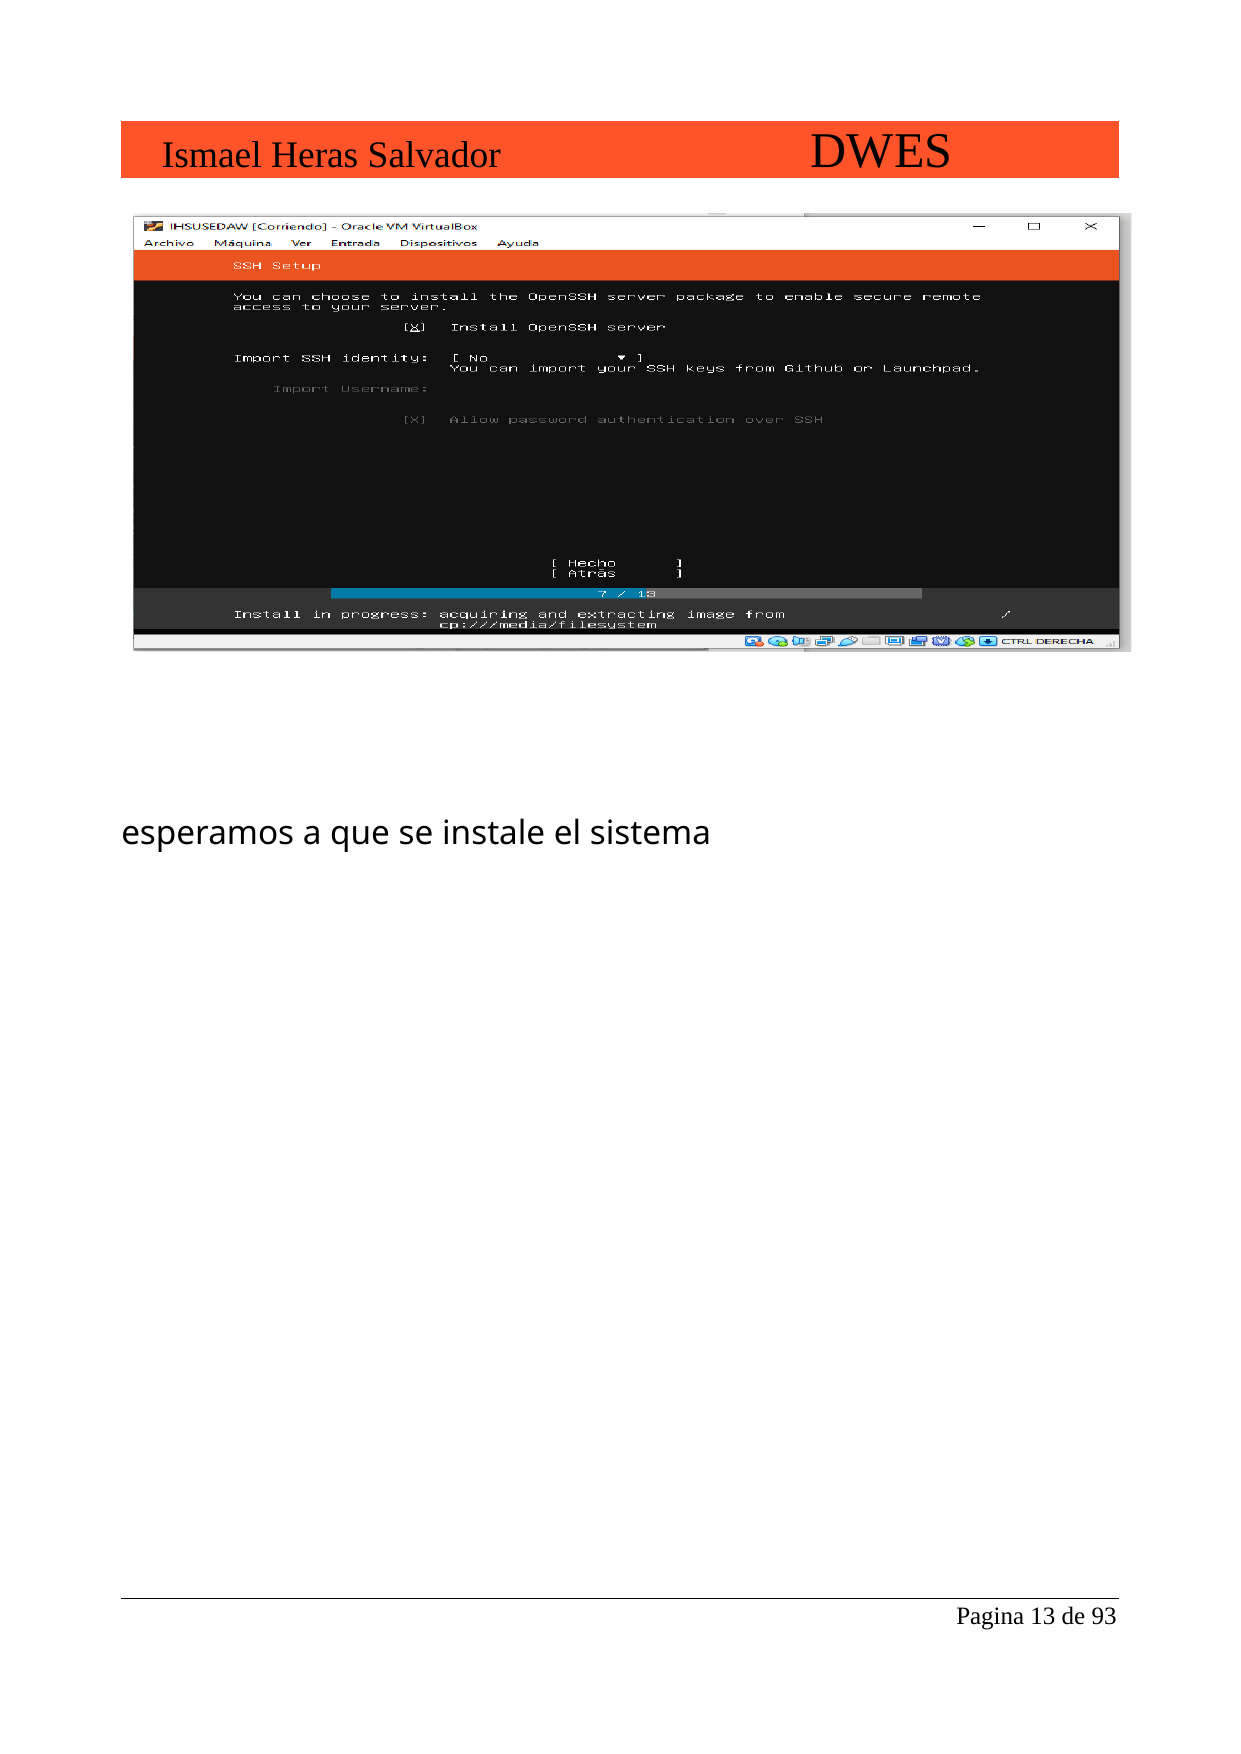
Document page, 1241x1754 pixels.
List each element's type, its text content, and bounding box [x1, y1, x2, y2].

picture [133, 213, 1132, 652]
text esperamos a que se instale el sistema [121, 809, 1119, 854]
